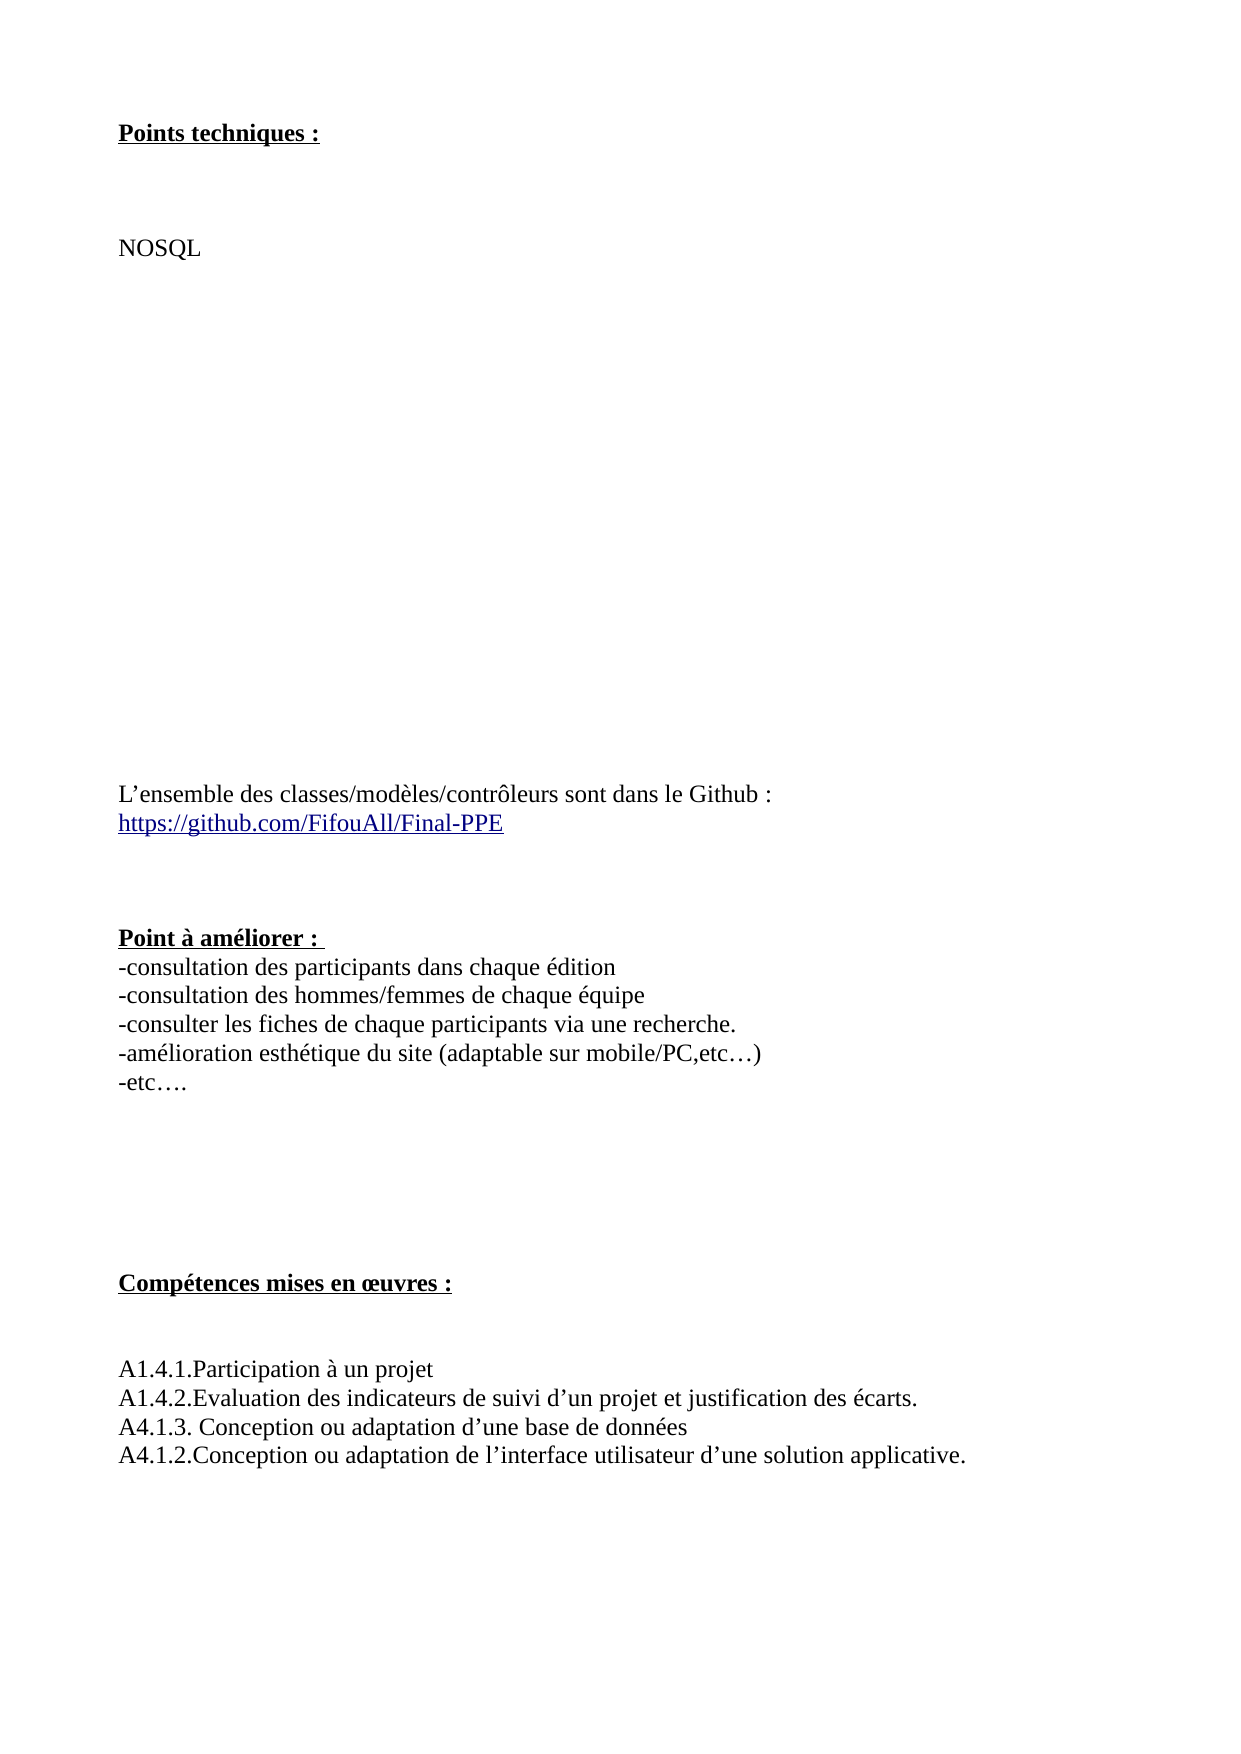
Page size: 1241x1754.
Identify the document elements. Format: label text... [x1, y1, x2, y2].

text L’ensemble des classes/modèles/contrôleurs sont dans le Github : [118, 779, 1122, 808]
text Point à améliorer : [118, 923, 1122, 952]
text -amélioration esthétique du site (adaptable sur mobile/PC,etc…) [118, 1038, 1122, 1067]
text NOSQL [118, 233, 1122, 262]
text A4.1.3. Conception ou adaptation d’une base de données [118, 1412, 1122, 1441]
text -consultation des hommes/femmes de chaque équipe [118, 981, 1122, 1009]
text A4.1.2.Conception ou adaptation de l’interface utilisateur d’une solution applicative. [118, 1441, 1122, 1469]
text A1.4.2.Evaluation des indicateurs de suivi d’un projet et justification des écarts. [118, 1383, 1122, 1412]
text https://github.com/FifouAll/Final-PPE [118, 808, 1122, 837]
text -consulter les fiches de chaque participants via une recherche. [118, 1009, 1122, 1038]
text -etc…. [118, 1067, 1122, 1096]
text Compétences mises en œuvres : [118, 1268, 1122, 1297]
text Points techniques : [118, 118, 1122, 147]
text -consultation des participants dans chaque édition [118, 952, 1122, 981]
text A1.4.1.Participation à un projet [118, 1354, 1122, 1383]
